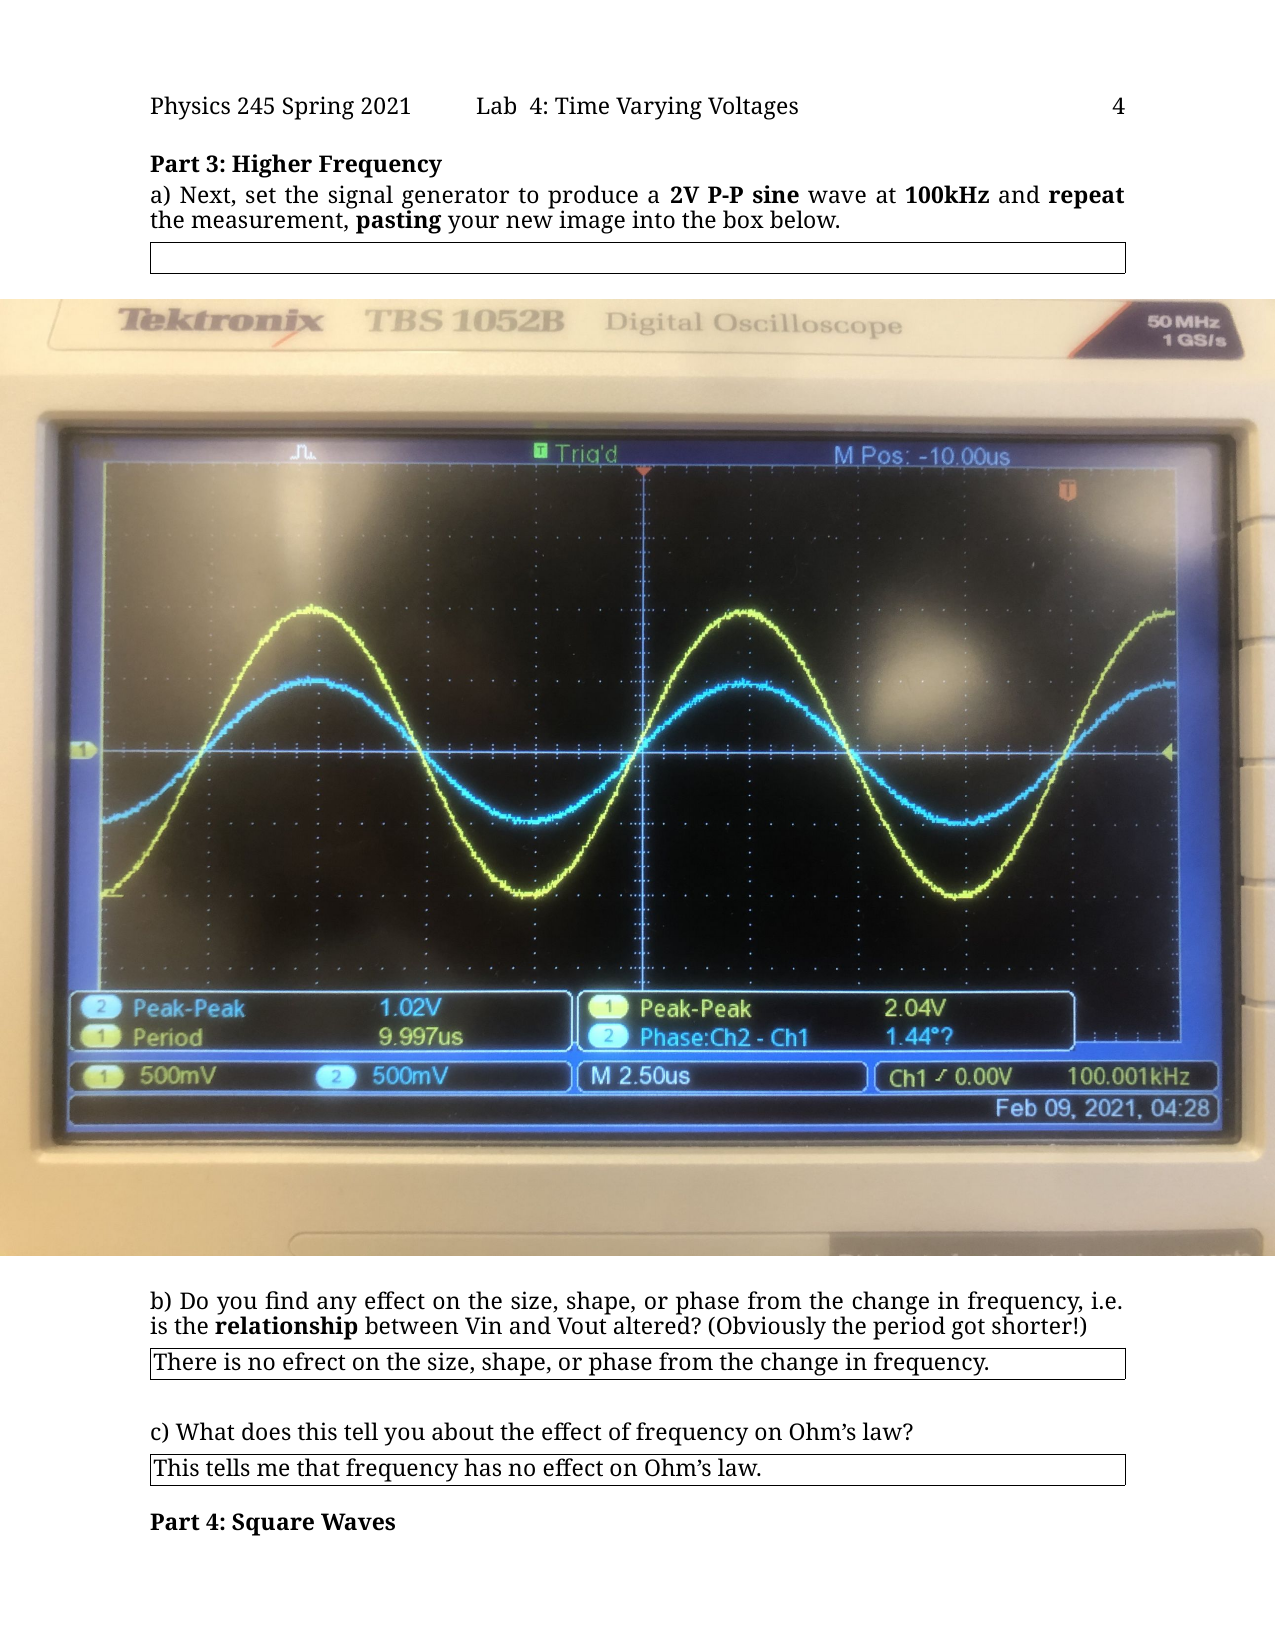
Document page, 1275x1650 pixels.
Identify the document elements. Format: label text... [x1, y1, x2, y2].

subtitle Part 3: Higher Frequency [150, 152, 1125, 177]
text There is no efrect on the size, shape, or phase from the change in frequency. [151, 1349, 1125, 1379]
text c) What does this tell you about the effect of frequency on Ohm’s law? [150, 1420, 1125, 1445]
subtitle Part 4: Square Waves [150, 1510, 1125, 1535]
picture [0, 299, 1275, 1256]
text This tells me that frequency has no effect on Ohm’s law. [151, 1455, 1125, 1485]
text b) Do you find any effect on the size, shape, or phase from the change in frequency, i.e. is the relationship between Vin and Vout altered? (Obviously the period got shorter!) [150, 1289, 1125, 1339]
text a) Next, set the signal generator to produce a 2V P-P sine wave at 100kHz and repeat the measurement, pasting your new image into the box below. [150, 184, 1125, 234]
